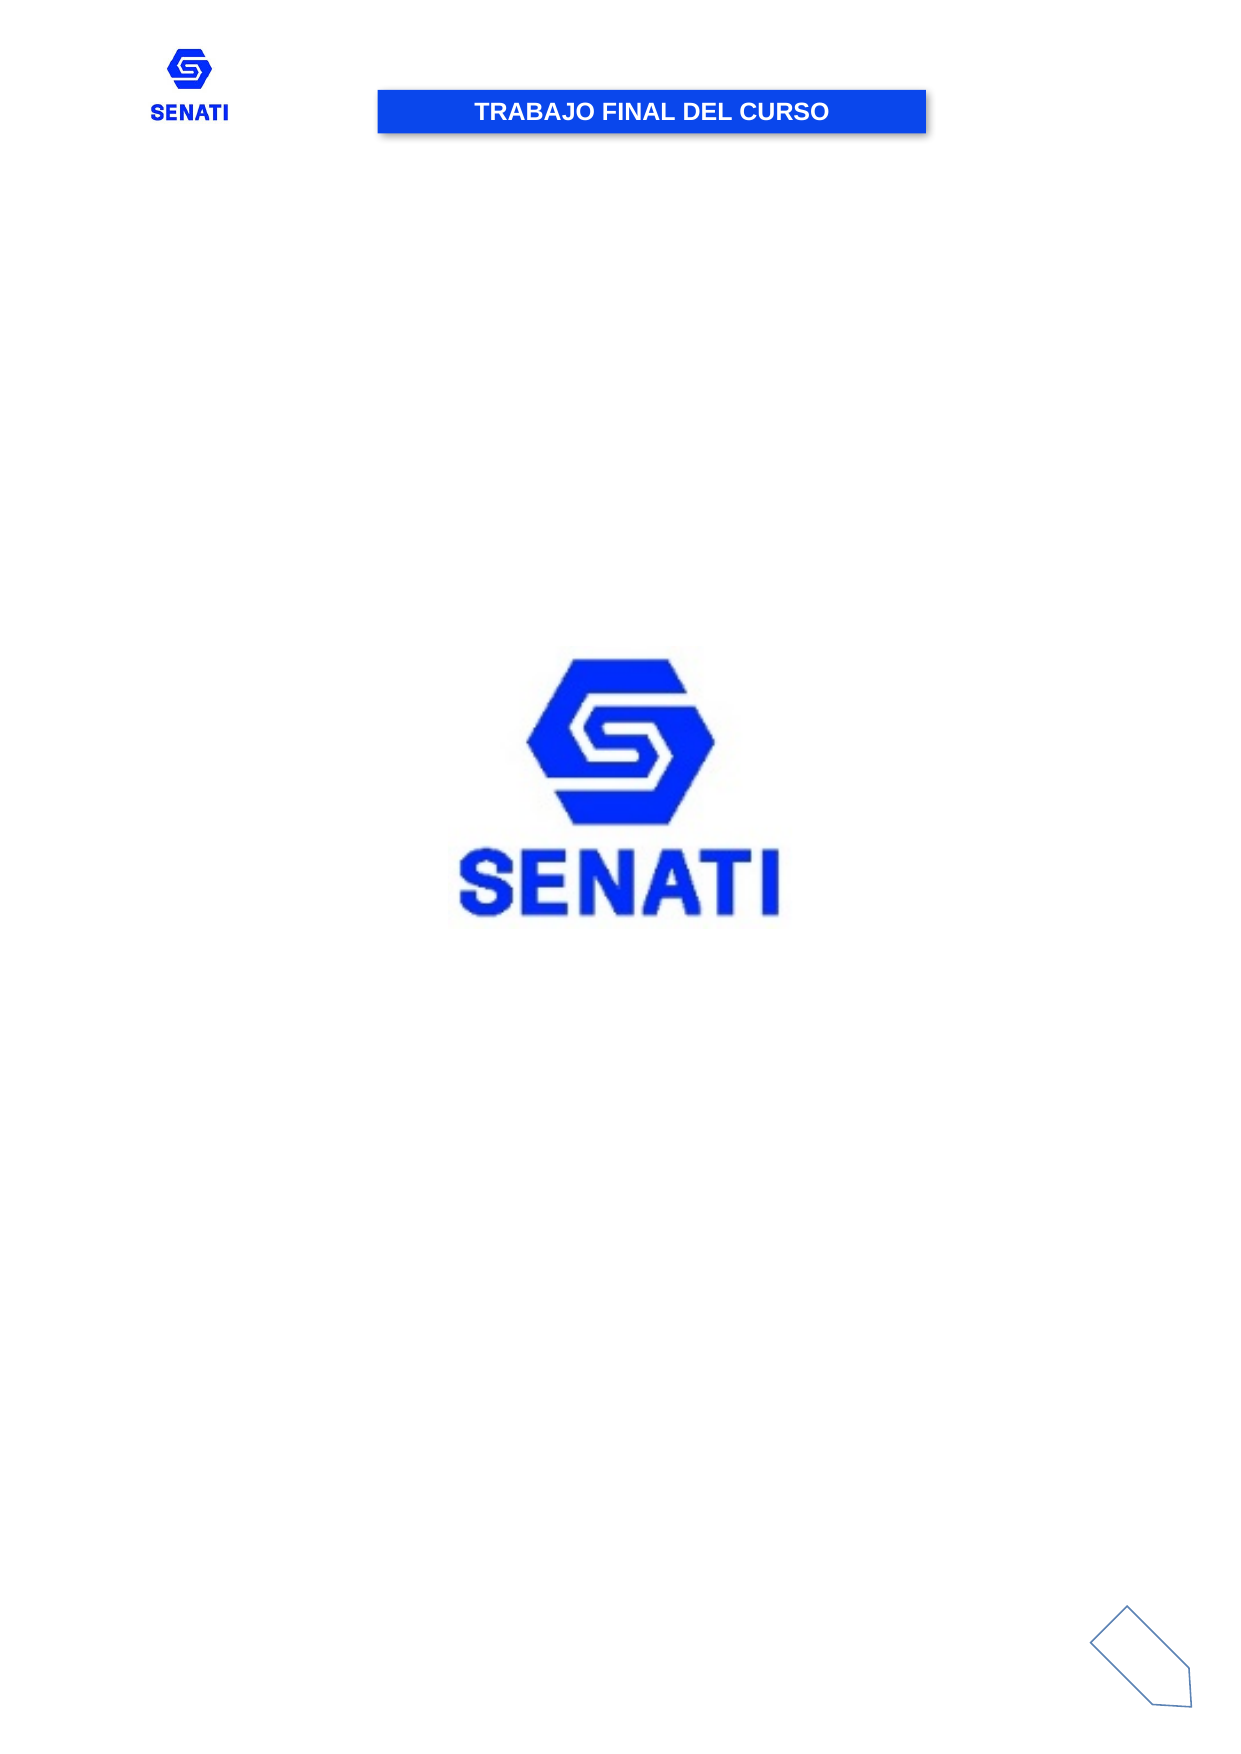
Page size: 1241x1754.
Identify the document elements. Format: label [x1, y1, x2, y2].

picture [447, 646, 793, 929]
picture [147, 46, 231, 124]
